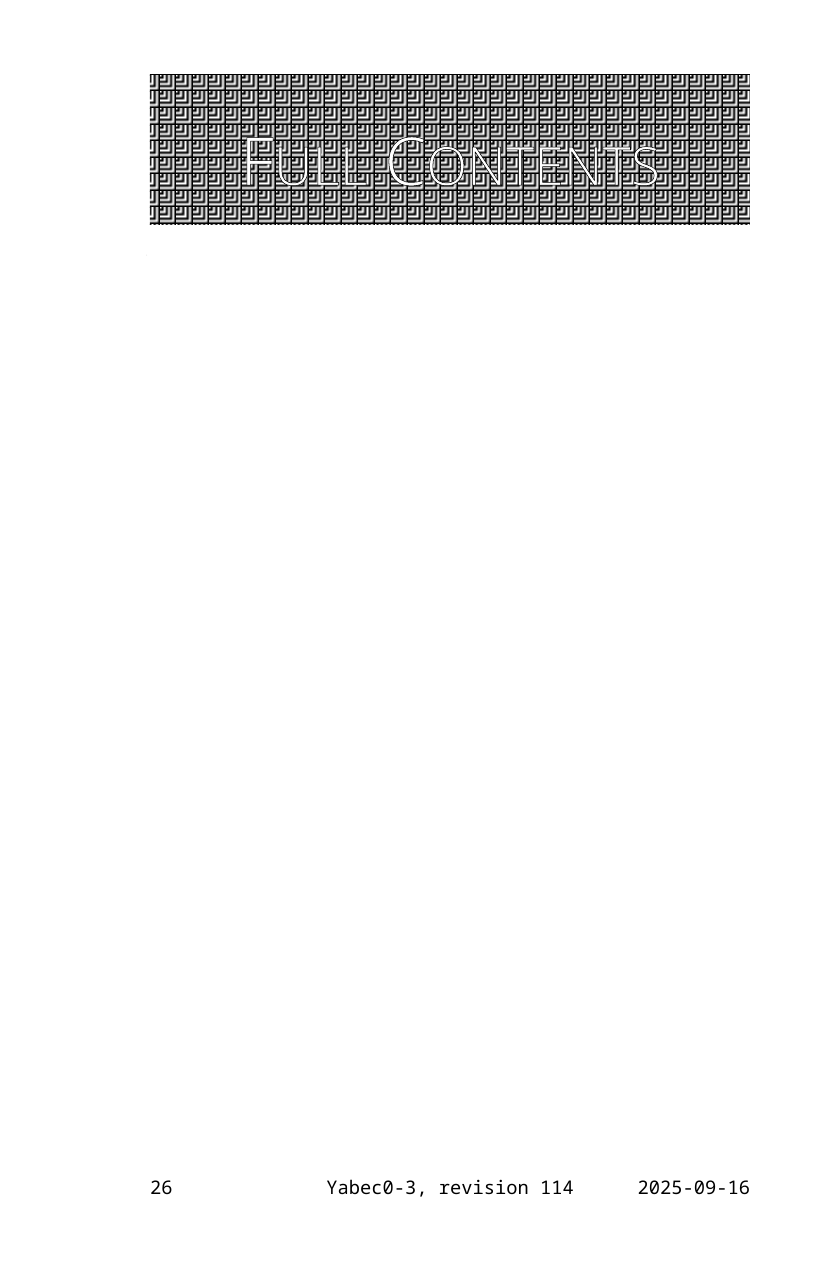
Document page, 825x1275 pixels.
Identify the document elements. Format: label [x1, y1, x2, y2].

picture [149, 74, 750, 225]
